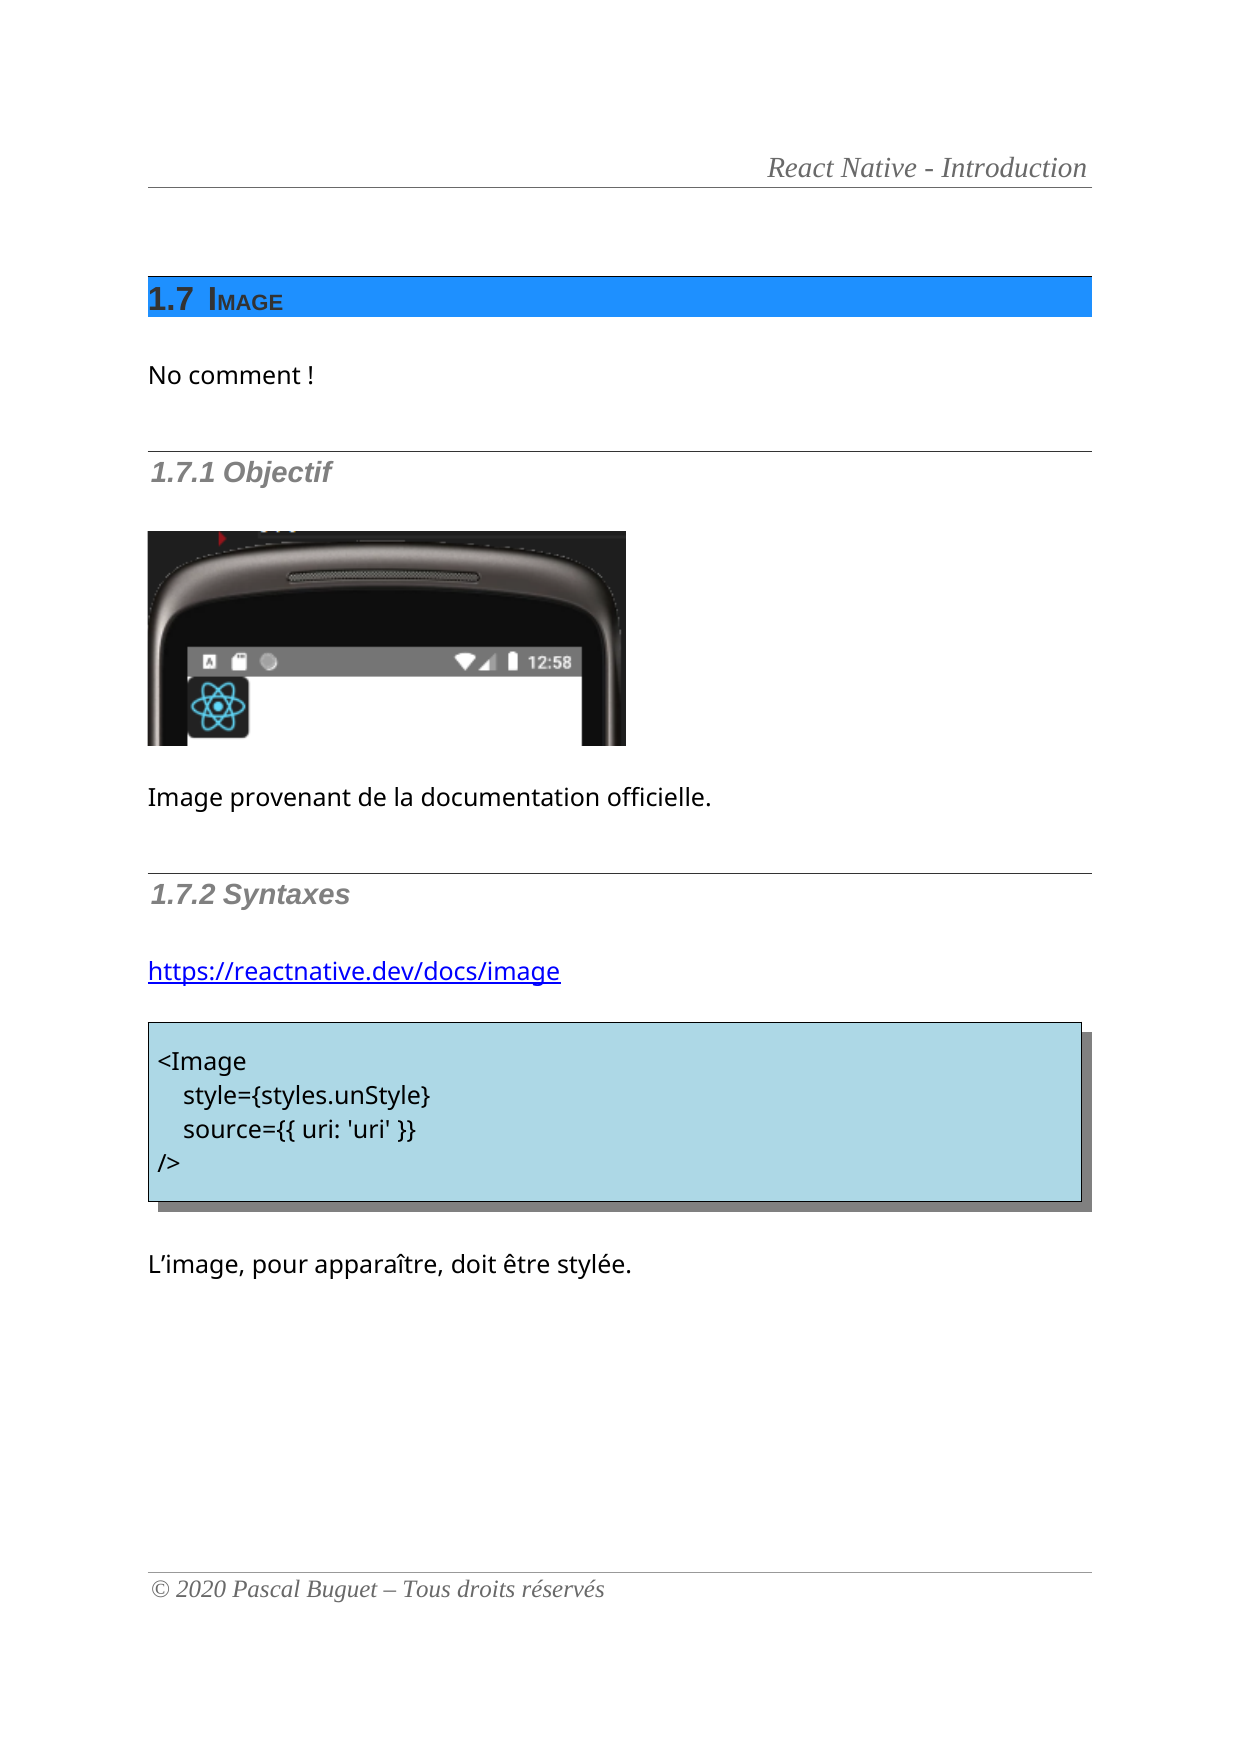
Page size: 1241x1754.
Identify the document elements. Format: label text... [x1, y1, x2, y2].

text <Image [149, 1023, 1081, 1056]
text https://reactnative.dev/docs/image [148, 953, 1092, 987]
subtitle Objectif [148, 452, 1092, 491]
text source={{ uri: 'uri' }} [149, 1090, 1081, 1124]
text Image provenant de la documentation officielle. [148, 779, 1092, 814]
picture [147, 531, 626, 746]
text style={styles.unStyle} [149, 1056, 1081, 1090]
subtitle Syntaxes [148, 874, 1092, 913]
subtitle Image [148, 277, 1092, 317]
text No comment ! [148, 358, 1092, 392]
text L’image, pour apparaître, doit être stylée. [148, 1246, 1092, 1280]
text /> [149, 1124, 1081, 1201]
